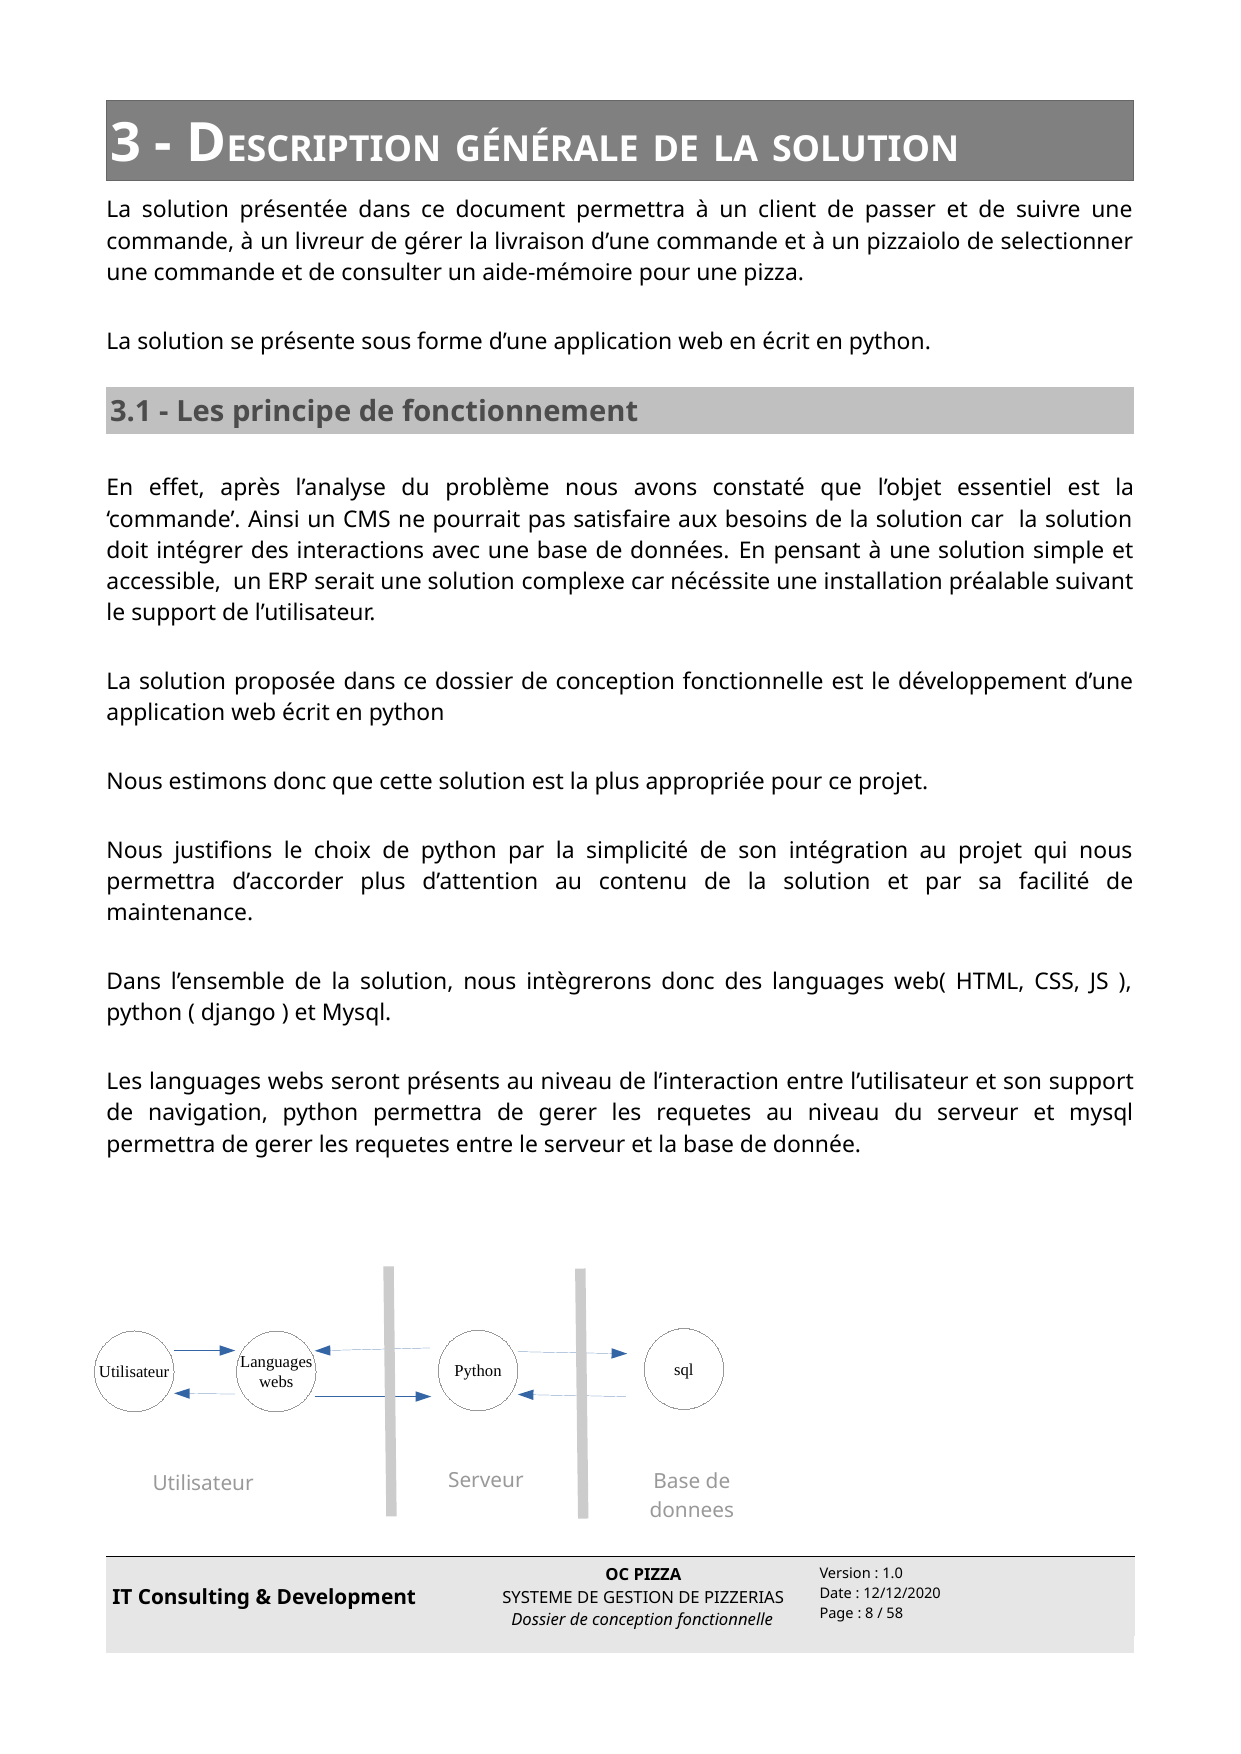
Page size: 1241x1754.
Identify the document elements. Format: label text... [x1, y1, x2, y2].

text Nous estimons donc que cette solution est la plus appropriée pour ce projet. [106, 765, 1134, 796]
subtitle Les principe de fonctionnement [107, 388, 1133, 433]
text En effet, après l’analyse du problème nous avons constaté que l’objet essentiel est la ‘commande’. Ainsi un CMS ne pourrait pas satisfaire aux besoins de la solution car la solution doit intégrer des interactions avec une base de données. En pensant à une solution simple et accessible, un ERP serait une solution complexe car nécéssite une installation préalable suivant le support de l’utilisateur. [106, 471, 1134, 627]
text La solution présentée dans ce document permettra à un client de passer et de suivre une commande, à un livreur de gérer la livraison d’une commande et à un pizzaiolo de selectionner une commande et de consulter un aide-mémoire pour une pizza. [106, 193, 1134, 287]
text La solution se présente sous forme d’une application web en écrit en python. [106, 325, 1134, 356]
text Dans l’ensemble de la solution, nous intègrerons donc des languages web( HTML, CSS, JS ), python ( django ) et Mysql. [106, 965, 1134, 1027]
subtitle Description générale de la solution [107, 101, 1133, 180]
text La solution proposée dans ce dossier de conception fonctionnelle est le développement d’une application web écrit en python [106, 665, 1134, 727]
text Les languages webs seront présents au niveau de l’interaction entre l’utilisateur et son support de navigation, python permettra de gerer les requetes au niveau du serveur et mysql permettra de gerer les requetes entre le serveur et la base de donnée. [106, 1065, 1134, 1159]
text Nous justifions le choix de python par la simplicité de son intégration au projet qui nous permettra d’accorder plus d’attention au contenu de la solution et par sa facilité de maintenance. [106, 834, 1134, 927]
